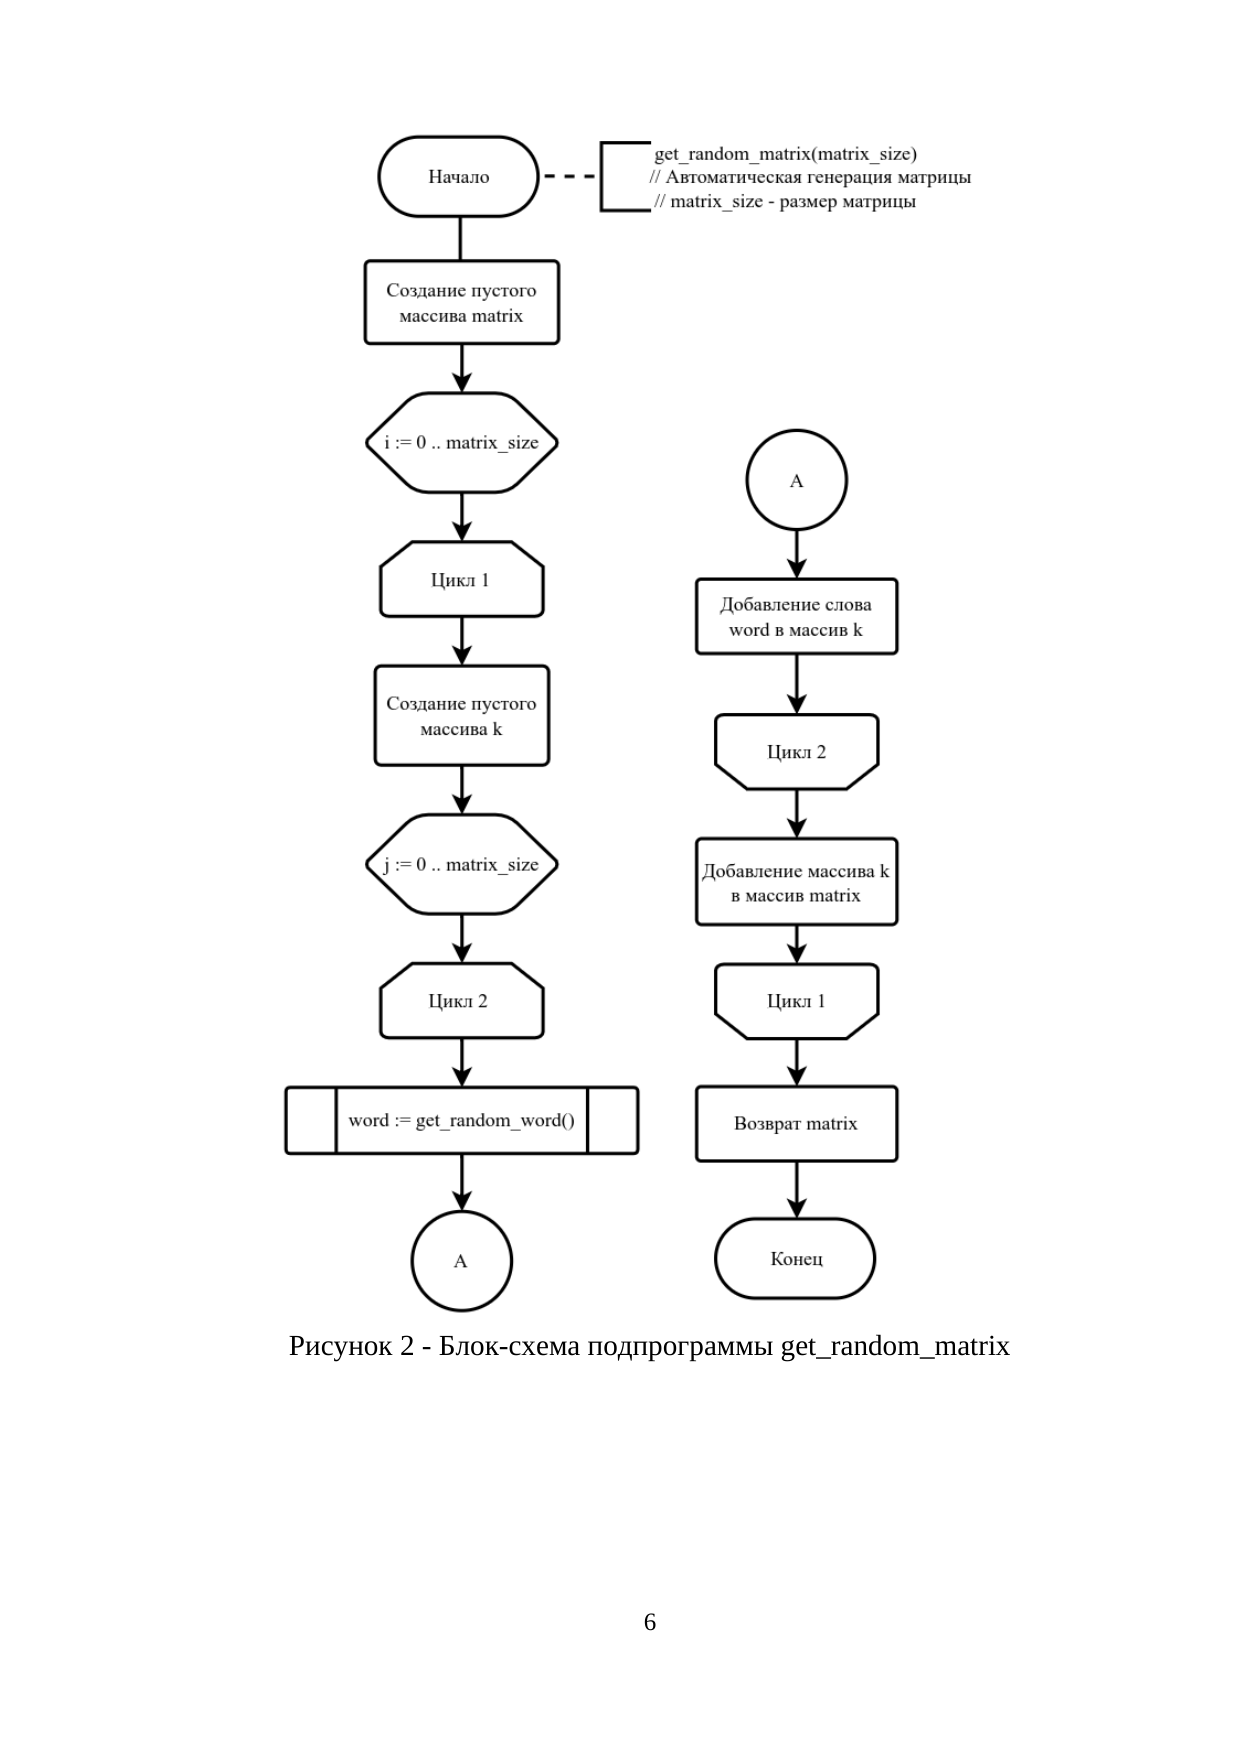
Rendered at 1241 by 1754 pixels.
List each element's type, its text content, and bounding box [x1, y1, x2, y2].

picture [267, 118, 1032, 1328]
text Рисунок 2 - Блок-схема подпрограммы get_random_matrix [268, 1328, 1031, 1361]
